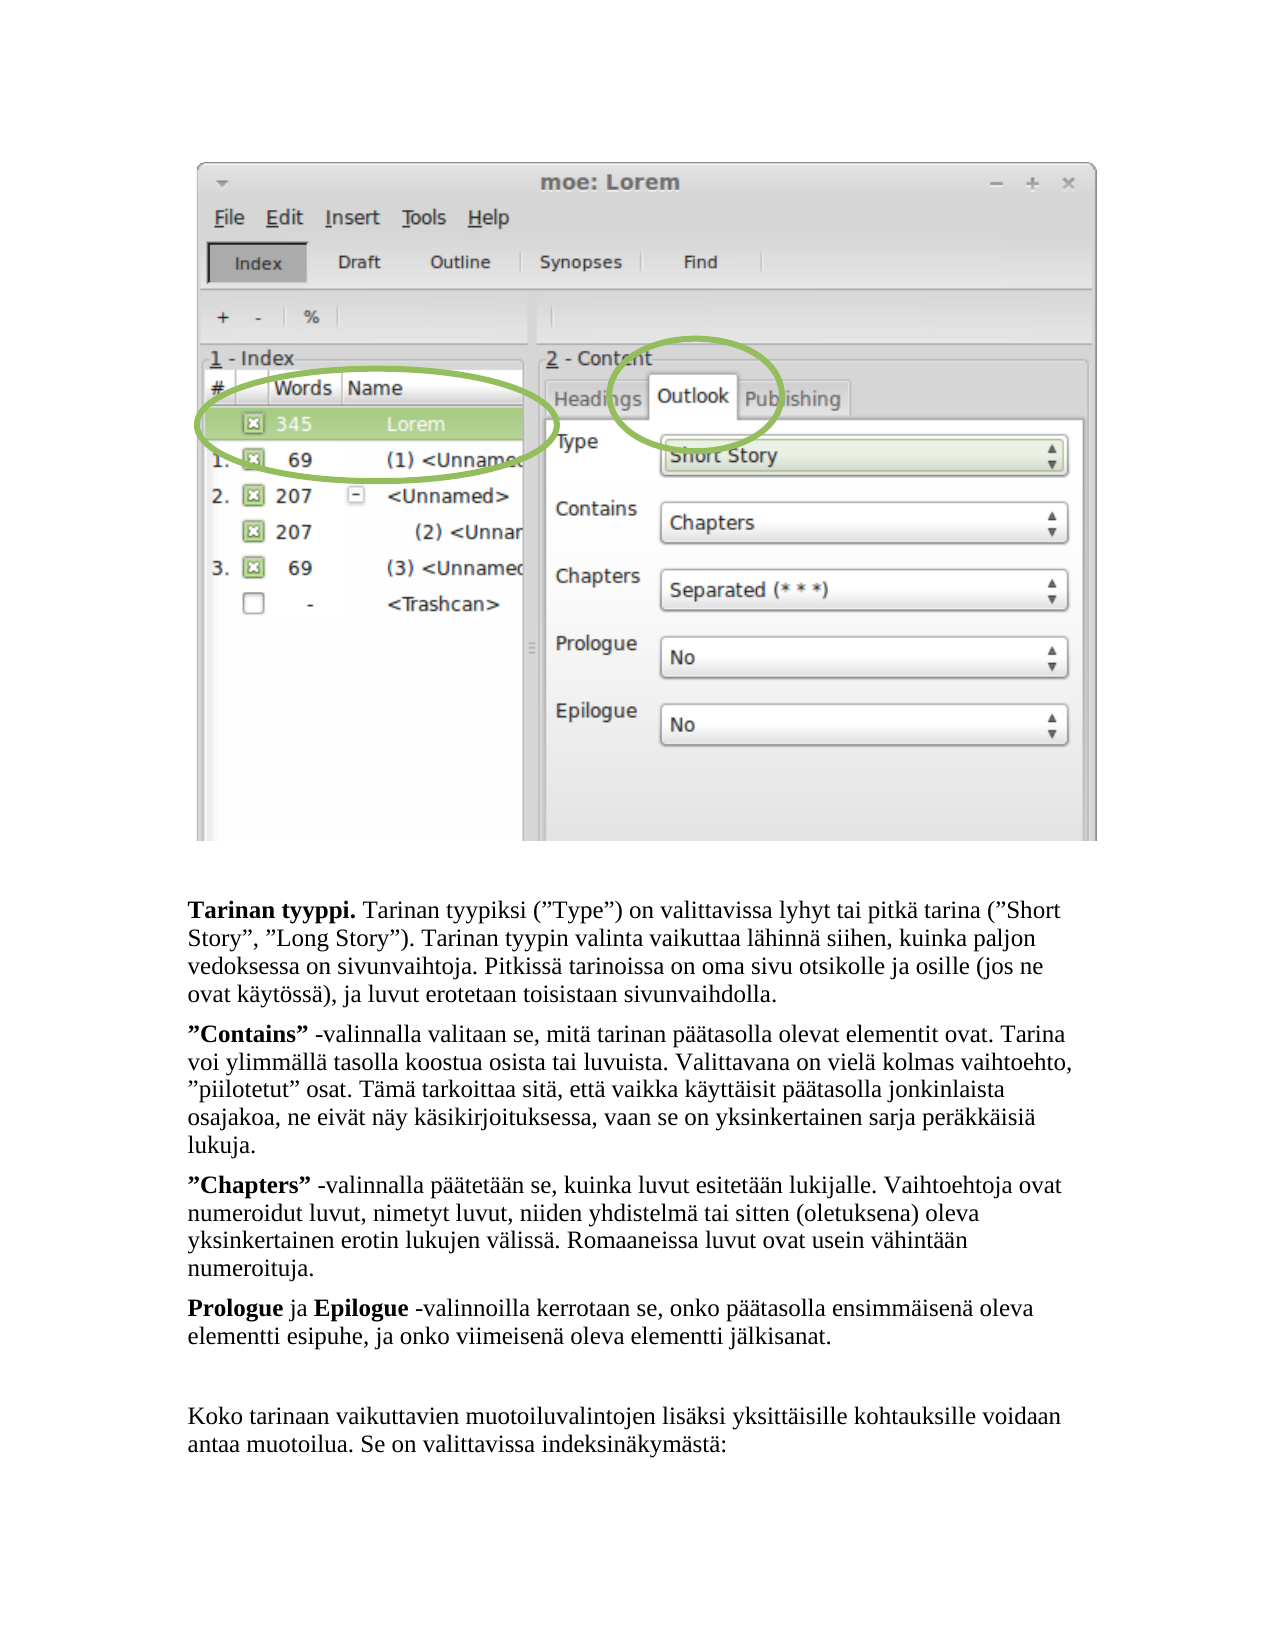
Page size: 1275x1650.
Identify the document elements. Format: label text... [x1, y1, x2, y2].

text ”Contains” -valinnalla valitaan se, mitä tarinan päätasolla olevat elementit ovat. Tarina voi ylimmällä tasolla koostua osista tai luvuista. Valittavana on vielä kolmas vaihtoehto, ”piilotetut” osat. Tämä tarkoittaa sitä, että vaikka käyttäisit päätasolla jonkinlaista osajakoa, ne eivät näy käsikirjoituksessa, vaan se on yksinkertainen sarja peräkkäisiä lukuja. [187, 1020, 1087, 1158]
text Tarinan tyyppi. Tarinan tyypiksi (”Type”) on valittavissa lyhyt tai pitkä tarina (”Short Story”, ”Long Story”). Tarinan tyypin valinta vaikuttaa lähinnä siihen, kuinka paljon vedoksessa on sivunvaihtoja. Pitkissä tarinoissa on oma sivu otsikolle ja osille (jos ne ovat käytössä), ja luvut erotetaan toisistaan sivunvaihdolla. [187, 897, 1087, 1007]
text Prologue ja Epilogue -valinnoilla kerrotaan se, onko päätasolla ensimmäisenä oleva elementti esipuhe, ja onko viimeisenä oleva elementti jälkisanat. [187, 1294, 1087, 1350]
text Koko tarinaan vaikuttavien muotoiluvalintojen lisäksi yksittäisille kohtauksille voidaan antaa muotoilua. Se on valittavissa indeksinäkymästä: [187, 1402, 1087, 1458]
text ”Chapters” -valinnalla päätetään se, kuinka luvut esitetään lukijalle. Vaihtoehtoja ovat numeroidut luvut, nimetyt luvut, niiden yhdistelmä tai sitten (oletuksena) oleva yksinkertainen erotin lukujen välissä. Romaaneissa luvut ovat usein vähintään numeroituja. [187, 1171, 1087, 1282]
